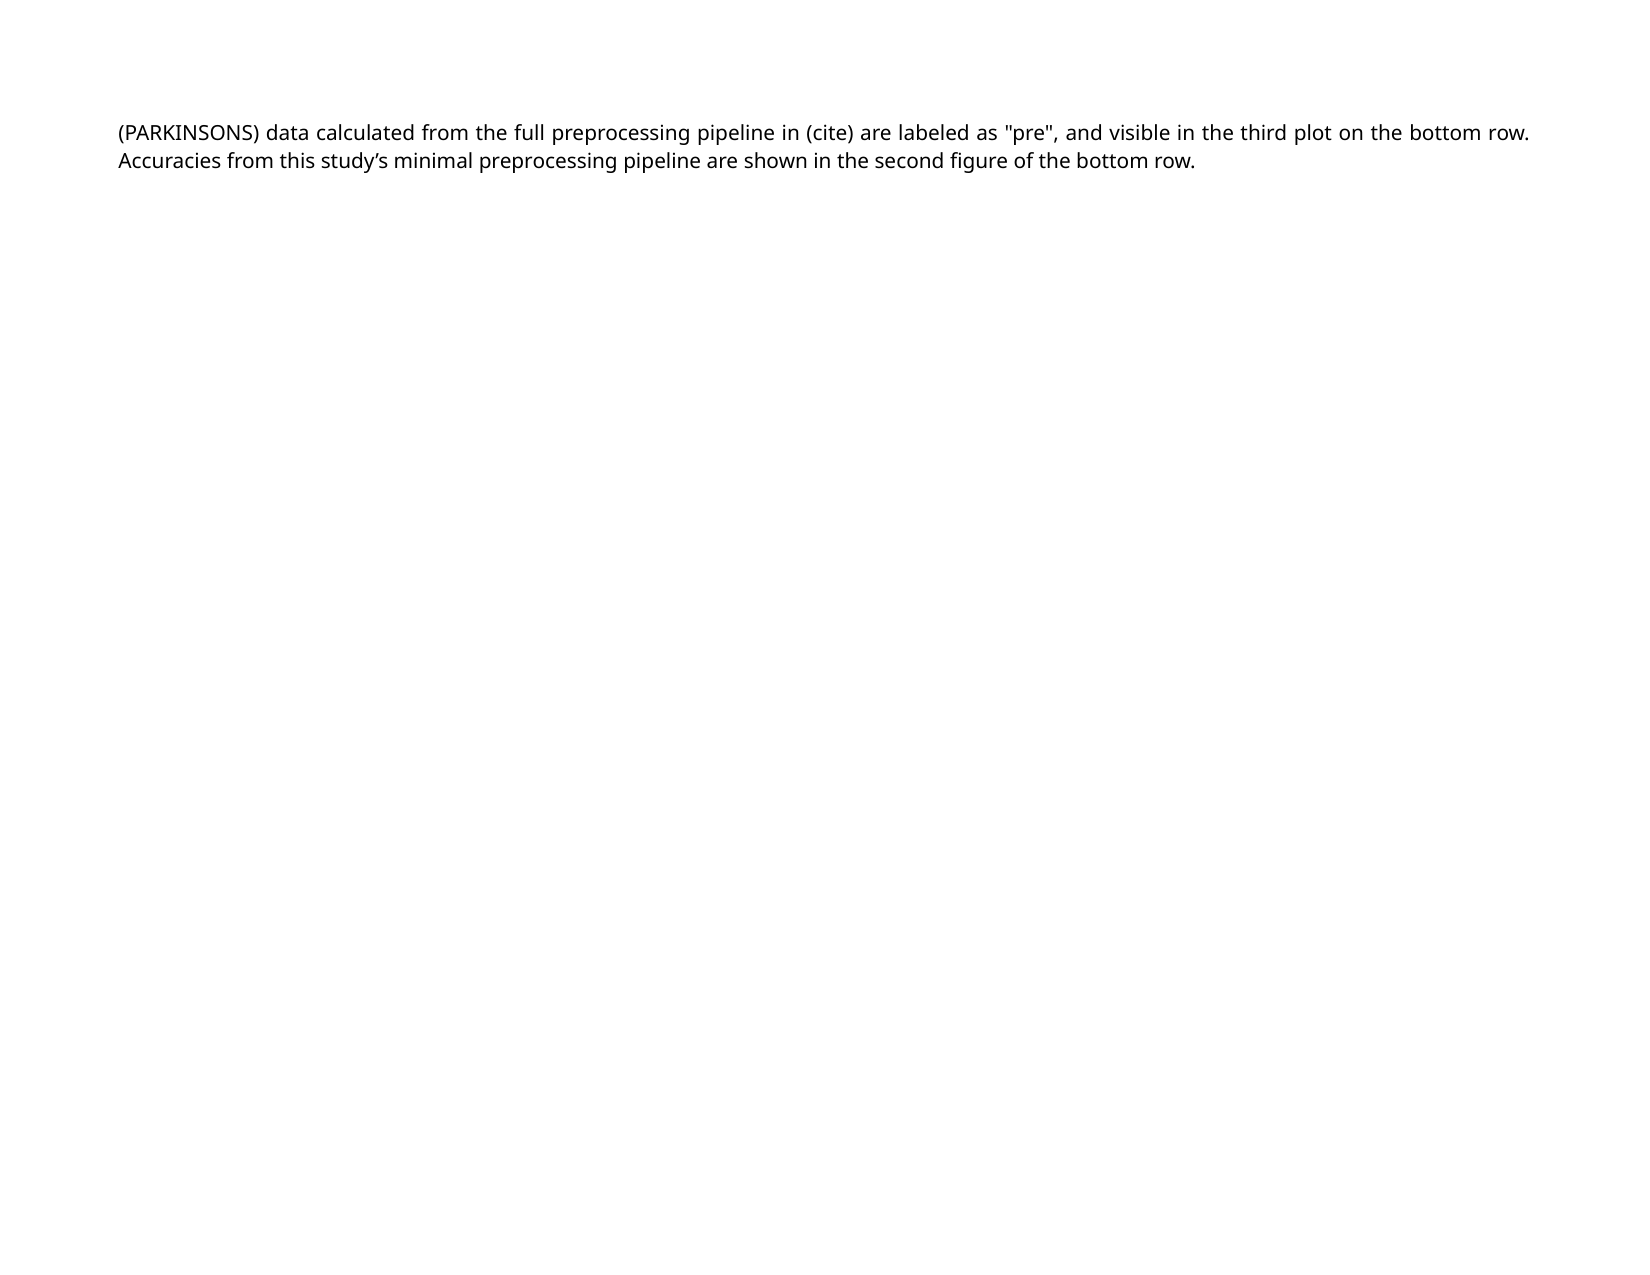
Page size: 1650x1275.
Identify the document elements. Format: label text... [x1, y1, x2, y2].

text (PARKINSONS) data calculated from the full preprocessing pipeline in (cite) are labeled as "pre", and visible in the third plot on the bottom row. Accuracies from this study’s minimal preprocessing pipeline are shown in the second figure of the bottom row. [118, 118, 1532, 175]
